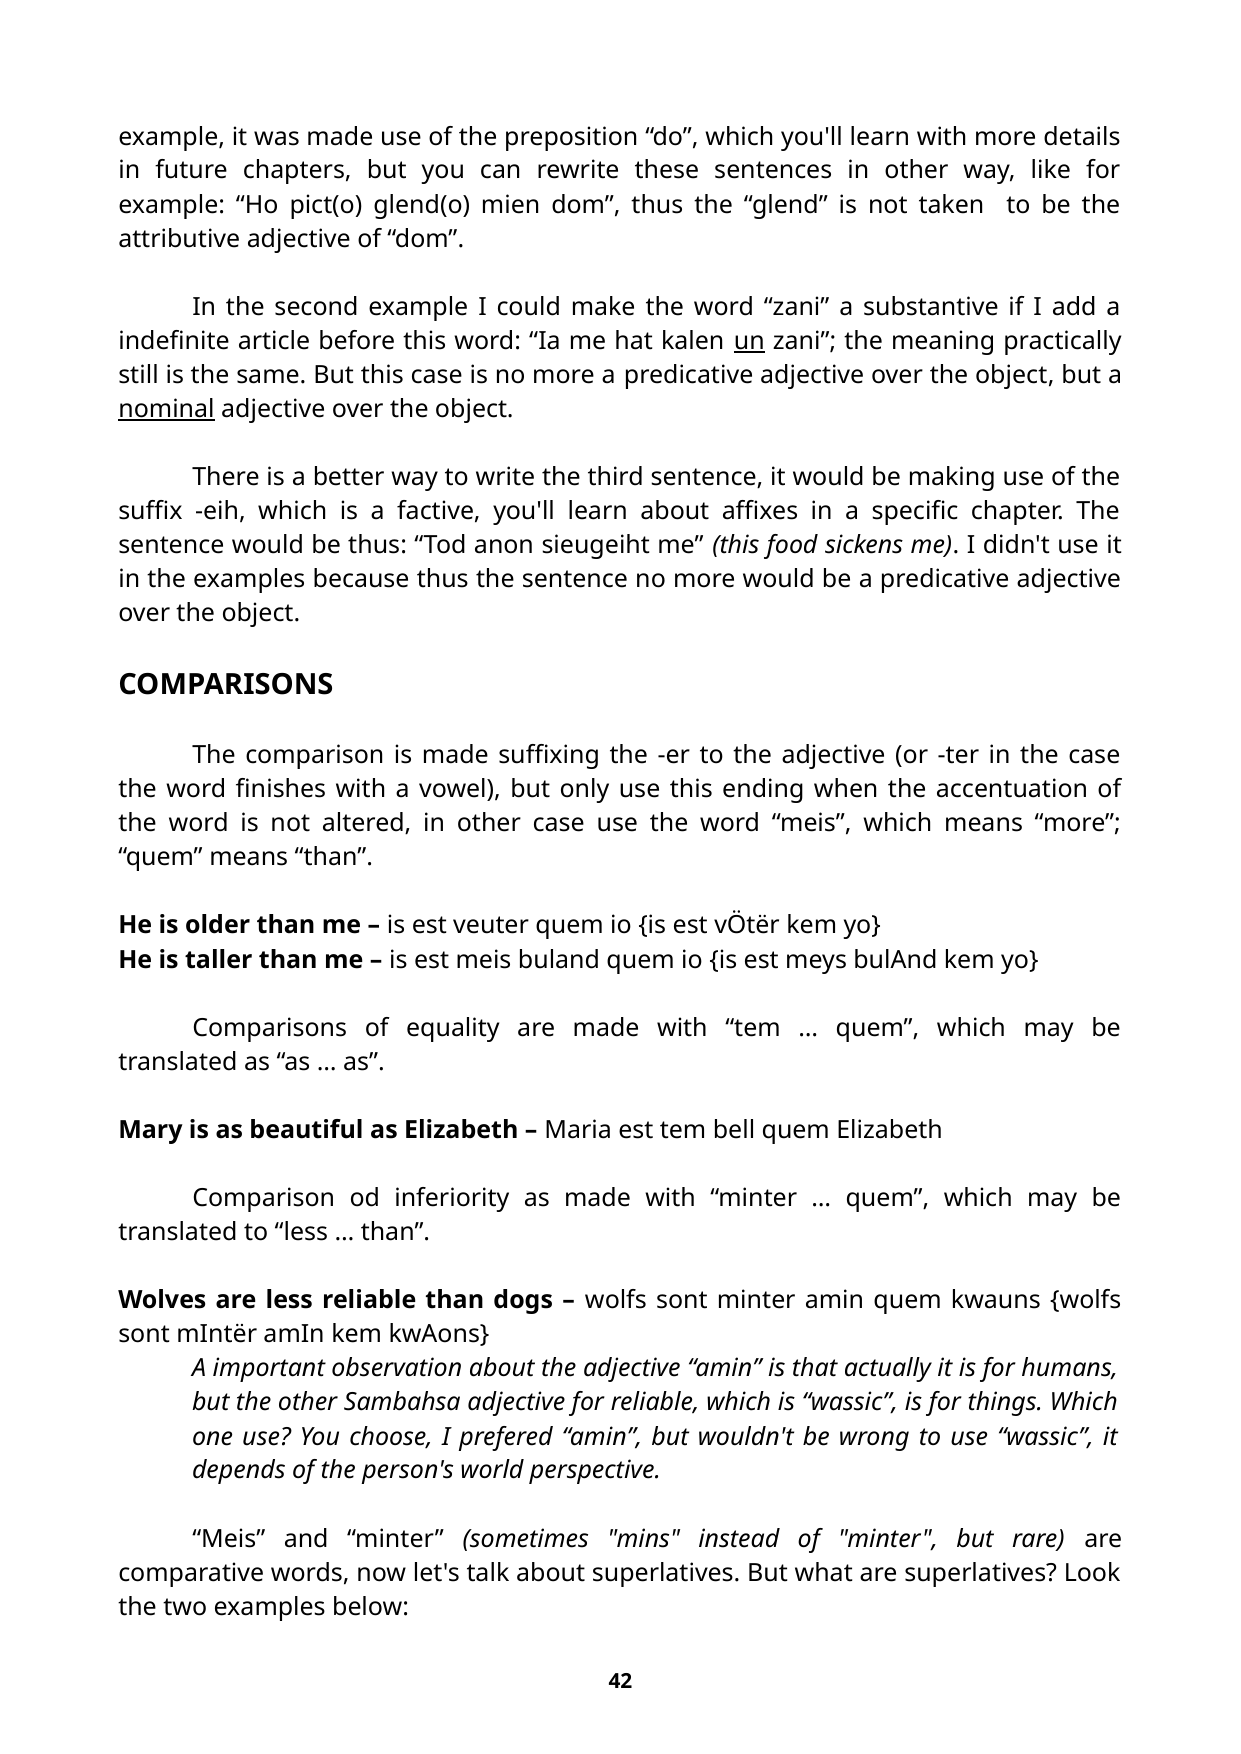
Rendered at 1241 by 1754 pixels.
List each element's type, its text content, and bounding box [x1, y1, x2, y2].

text example, it was made use of the preposition “do”, which you'll learn with more details in future chapters, but you can rewrite these sentences in other way, like for example: “Ho pict(o) glend(o) mien dom”, thus the “glend” is not taken to be the attributive adjective of “dom”. [118, 118, 1122, 254]
text In the second example I could make the word “zani” a substantive if I add a indefinite article before this word: “Ia me hat kalen un zani”; the meaning practically still is the same. But this case is no more a predicative adjective over the object, but a nominal adjective over the object. [118, 288, 1122, 425]
text Wolves are less reliable than dogs – wolfs sont minter amin quem kwauns {wolfs sont mIntër amIn kem kwAons} [118, 1282, 1122, 1350]
text He is taller than me – is est meis buland quem io {is est meys bulAnd kem yo} [118, 941, 1122, 975]
text Comparisons of equality are made with “tem … quem”, which may be translated as “as … as”. [118, 1009, 1122, 1077]
text A important observation about the adjective “amin” is that actually it is for humans, but the other Sambahsa adjective for reliable, which is “wassic”, is for things. Which one use? You choose, I prefered “amin”, but wouldn't be wrong to use “wassic”, it depends of the person's world perspective. [192, 1350, 1122, 1486]
text Comparison od inferiority as made with “minter … quem”, which may be translated to “less … than”. [118, 1180, 1122, 1248]
text Mary is as beautiful as Elizabeth – Maria est tem bell quem Elizabeth [118, 1112, 1122, 1146]
subtitle COMPARISONS [118, 663, 1122, 703]
text He is older than me – is est veuter quem io {is est vÖtër kem yo} [118, 907, 1122, 941]
text “Meis” and “minter” (sometimes "mins" instead of "minter", but rare) are comparative words, now let's talk about superlatives. But what are superlatives? Look the two examples below: [118, 1520, 1122, 1622]
text There is a better way to write the third sentence, it would be making use of the suffix -eih, which is a factive, you'll learn about affixes in a specific chapter. The sentence would be thus: “Tod anon sieugeiht me” (this food sickens me). I didn't use it in the examples because thus the sentence no more would be a predicative adjective over the object. [118, 459, 1122, 629]
text The comparison is made suffixing the -er to the adjective (or -ter in the case the word finishes with a vowel), but only use this ending when the accentuation of the word is not altered, in other case use the word “meis”, which means “more”; “quem” means “than”. [118, 737, 1122, 873]
